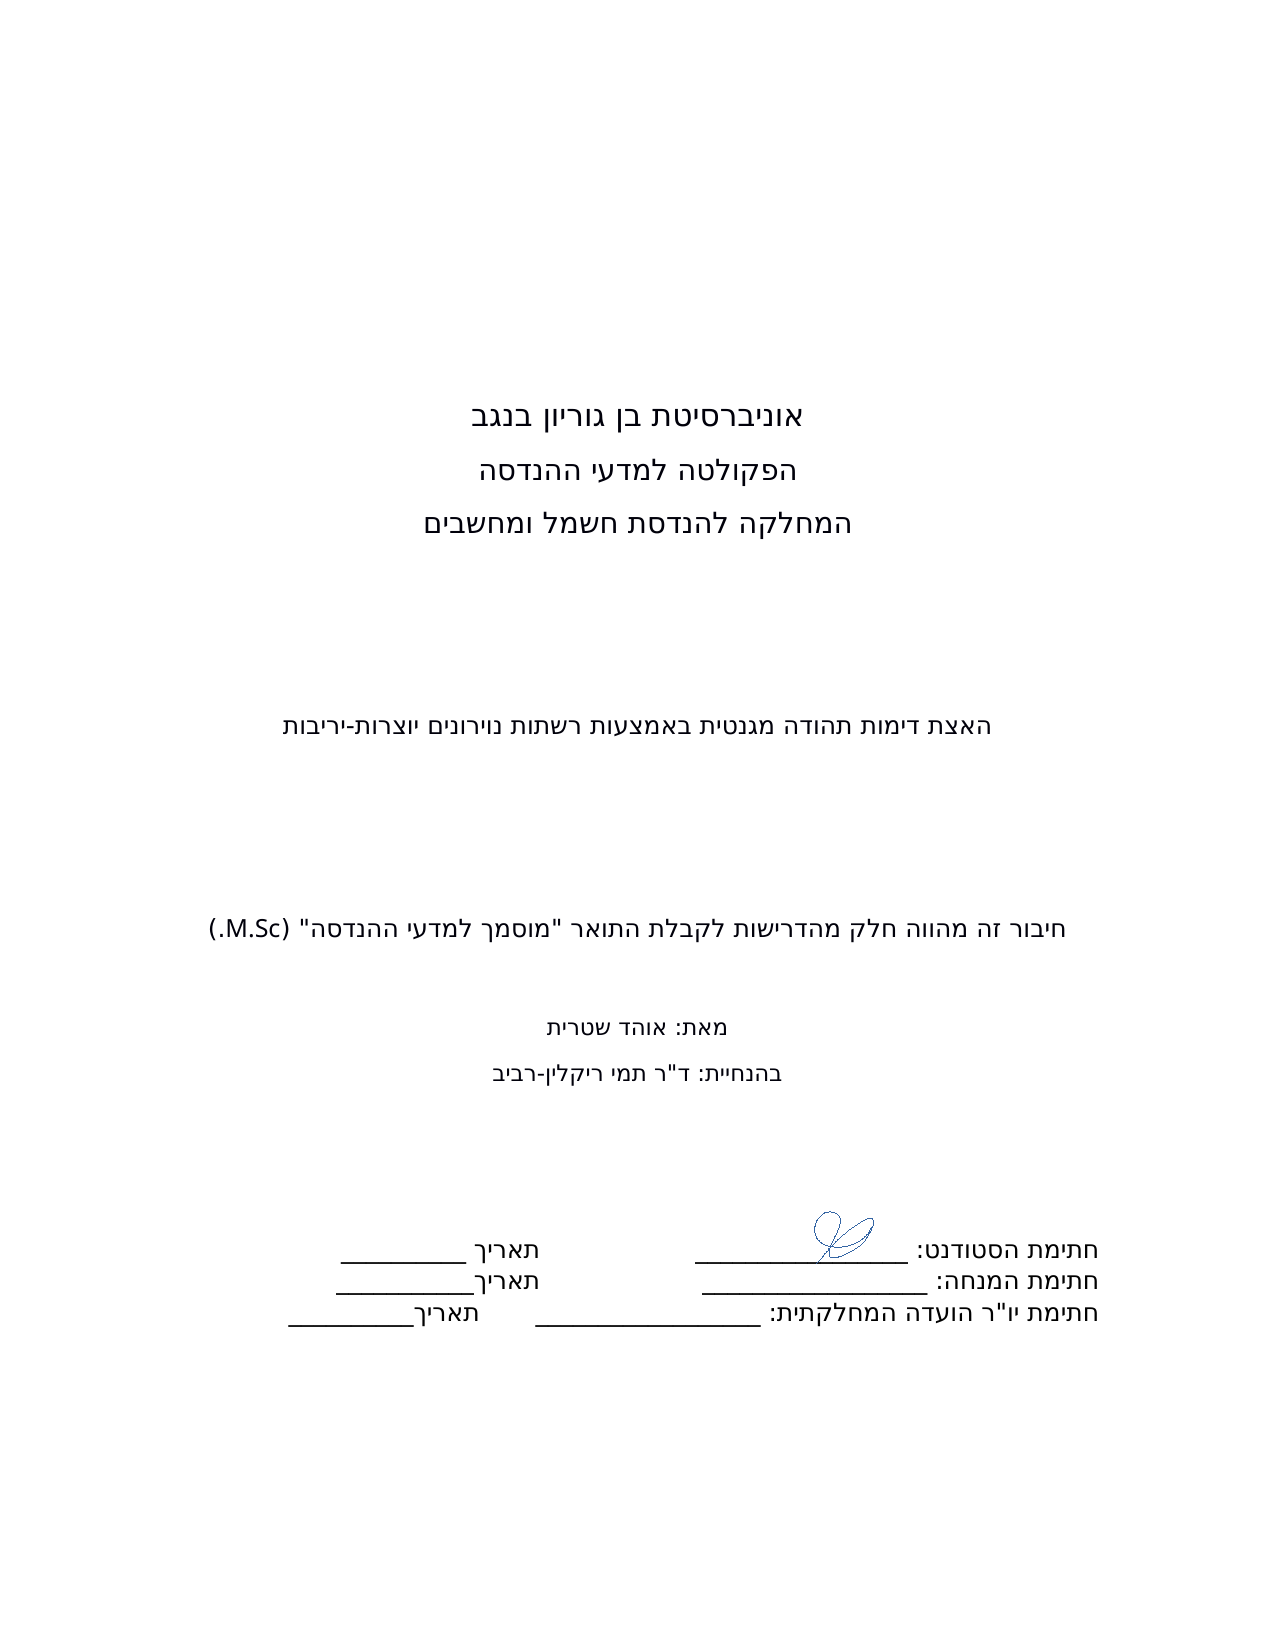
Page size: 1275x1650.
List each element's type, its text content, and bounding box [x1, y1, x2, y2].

text המחלקה להנדסת חשמל ומחשבים [187, 506, 1087, 540]
text בהנחיית: ד"ר תמי ריקלין-רביב [187, 1060, 1087, 1086]
text האצת דימות תהודה מגנטית באמצעות רשתות נוירונים יוצרות-יריבות [187, 711, 1087, 740]
text חתימת הסטודנט: _________________ תאריך __________ חתימת המנחה: __________________ תאריך___________ חתימת יו"ר הועדה המחלקתית: __________________ תאריך__________ [187, 1206, 1099, 1327]
text מאת: אוהד שטרית [187, 1014, 1087, 1041]
text הפקולטה למדעי ההנדסה [187, 453, 1087, 487]
text חיבור זה מהווה חלק מהדרישות לקבלת התואר "מוסמך למדעי ההנדסה" (M.Sc.) [187, 910, 1087, 944]
text אוניברסיטת בן גוריון בנגב [187, 397, 1087, 434]
